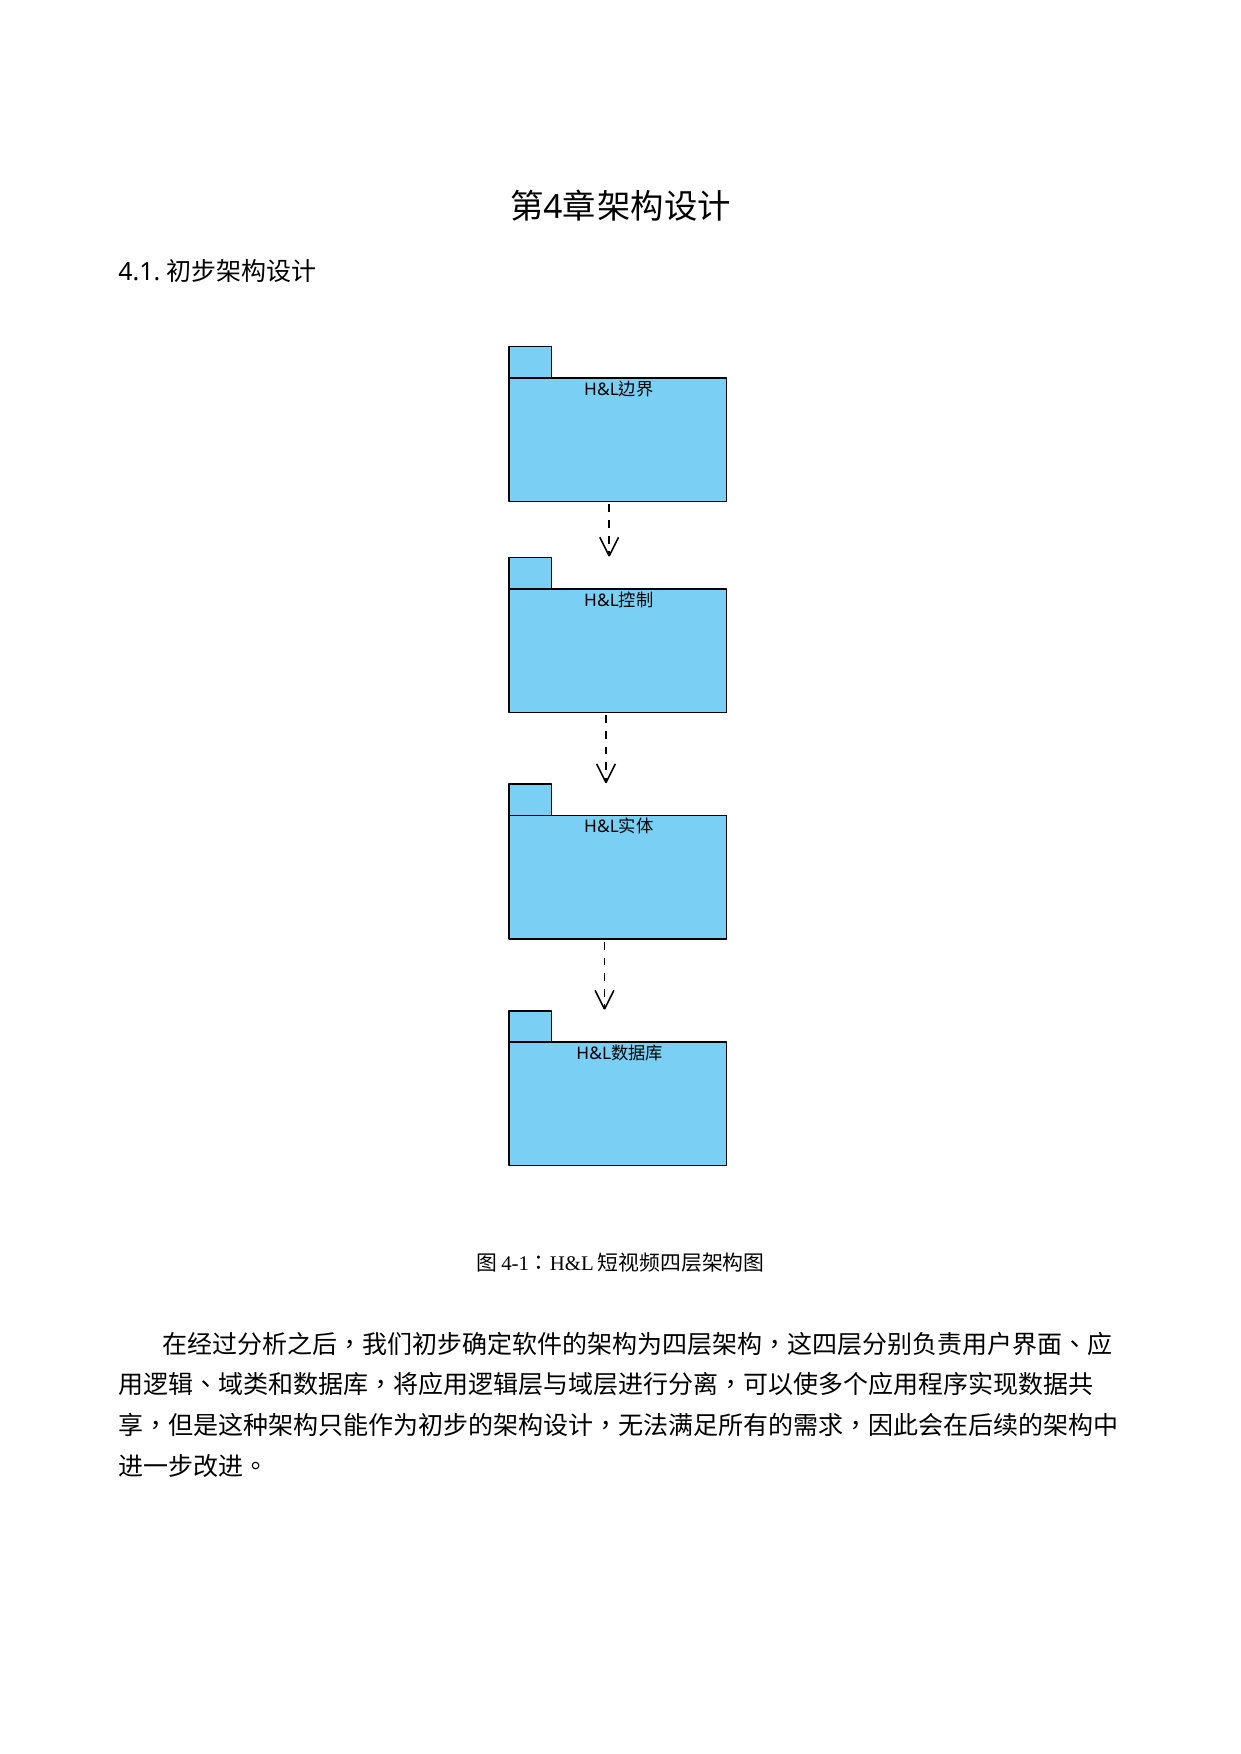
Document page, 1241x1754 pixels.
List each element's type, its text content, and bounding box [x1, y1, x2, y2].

text 图4-1：H&L短视频四层架构图 [118, 1248, 1122, 1277]
subtitle 架构设计 [118, 183, 1122, 229]
subtitle 初步架构设计 [118, 254, 1122, 288]
text 在经过分析之后，我们初步确定软件的架构为四层架构，这四层分别负责用户界面、应用逻辑、域类和数据库，将应用逻辑层与域层进行分离，可以使多个应用程序实现数据共享，但是这种架构只能作为初步的架构设计，无法满足所有的需求，因此会在后续的架构中进一步改进。 [118, 1326, 1122, 1483]
